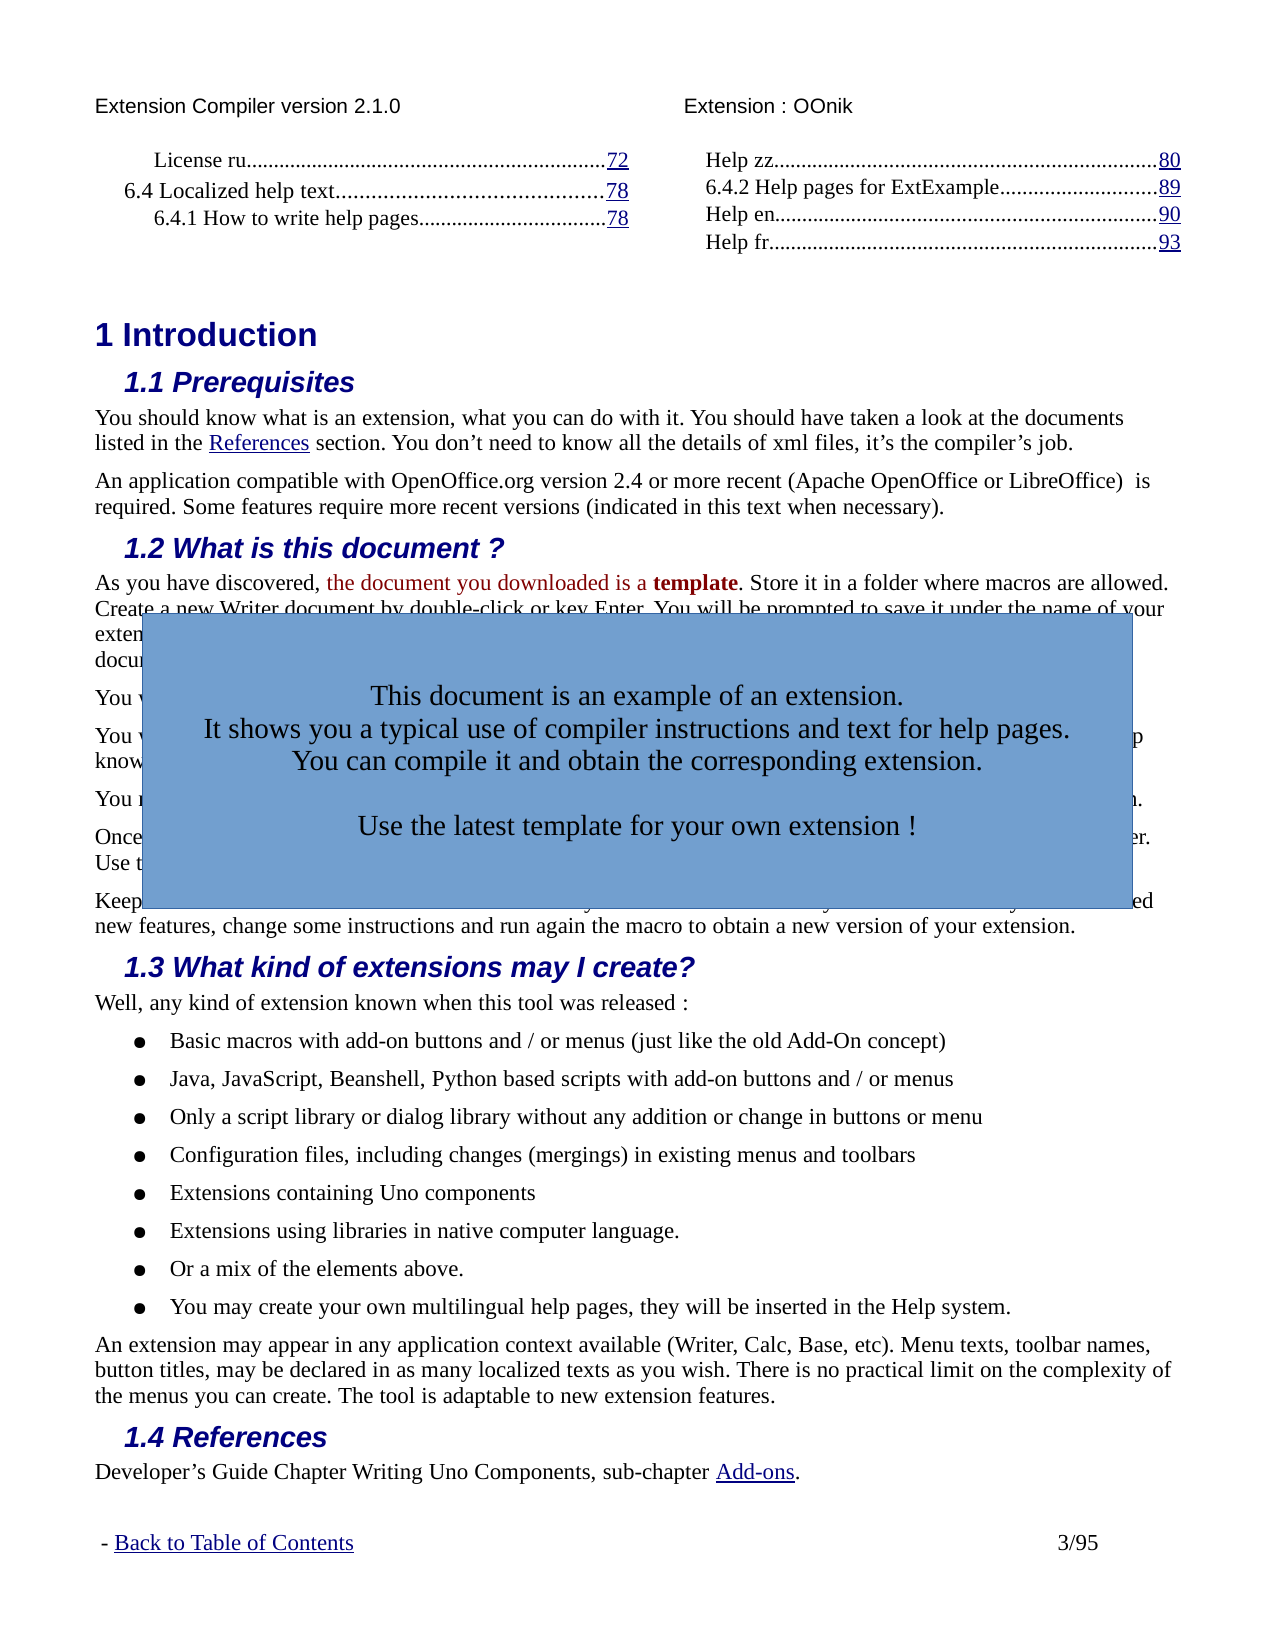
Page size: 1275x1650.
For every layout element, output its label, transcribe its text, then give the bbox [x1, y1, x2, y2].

text You should know what is an extension, what you can do with it. You should have taken a look at the documents listed in the References section. You don’t need to know all the details of xml files, it’s the compiler’s job. [94, 404, 1181, 456]
list Or a mix of the elements above. [132, 1256, 1181, 1281]
text An application compatible with OpenOffice.org version 2.4 or more recent (Apache OpenOffice or LibreOffice) is required. Some features require more recent versions (indicated in this text when necessary). [94, 468, 1181, 519]
subtitle What kind of extensions may I create? [124, 951, 1181, 984]
subtitle Introduction [94, 316, 1181, 353]
text Help zz 80 [705, 147, 1181, 172]
text 6.4 Localized help text 78 [124, 178, 629, 203]
text Developer’s Guide Chapter Writing Uno Components, sub-chapter Add-ons. [94, 1459, 1181, 1485]
list Java, JavaScript, Beanshell, Python based scripts with add-on buttons and / or menus [132, 1066, 1181, 1091]
text Keep this document and its dedicated folder. Later if you are not satisfied with your extension or if you have added new features, change some instructions and run again the macro to obtain a new version of your extension. [94, 888, 1181, 939]
text Help en 90 [705, 202, 1181, 227]
subtitle What is this document ? [124, 532, 1181, 564]
text 6.4.1 How to write help pages 78 [153, 206, 629, 231]
subtitle Prerequisites [124, 366, 1181, 398]
list Extensions using libraries in native computer language. [132, 1218, 1181, 1243]
text An extension may appear in any application context available (Writer, Calc, Base, etc). Menu texts, toolbar names, button titles, may be declared in as many localized texts as you wish. There is no practical limit on the complexity of the menus you can create. The tool is adaptable to new extension features. [94, 1332, 1181, 1408]
text Well, any kind of extension known when this tool was released : [94, 990, 1181, 1015]
list Only a script library or dialog library without any addition or change in buttons or menu [132, 1104, 1181, 1129]
list Extensions containing Uno components [132, 1180, 1181, 1205]
text License ru 72 [153, 147, 629, 172]
list You may create your own multilingual help pages, they will be inserted in the Help system. [132, 1294, 1181, 1319]
list Basic macros with add-on buttons and / or menus (just like the old Add-On concept) [132, 1028, 1181, 1053]
list Configuration files, including changes (mergings) in existing menus and toolbars [132, 1142, 1181, 1167]
text Help fr 93 [705, 230, 1181, 254]
text As you have discovered, the document you downloaded is a template. Store it in a folder where macros are allowed. Create a new Writer document by double-click or key Enter. You will be prompted to save it under the name of your extension in a dedicated folder where macro execution is allowed. Do not put the version in this name. Now the document title and header display the filename of the document. [94, 570, 1181, 672]
subtitle References [124, 1421, 1181, 1453]
text 6.4.2 Help pages for ExtExample 89 [705, 175, 1181, 199]
